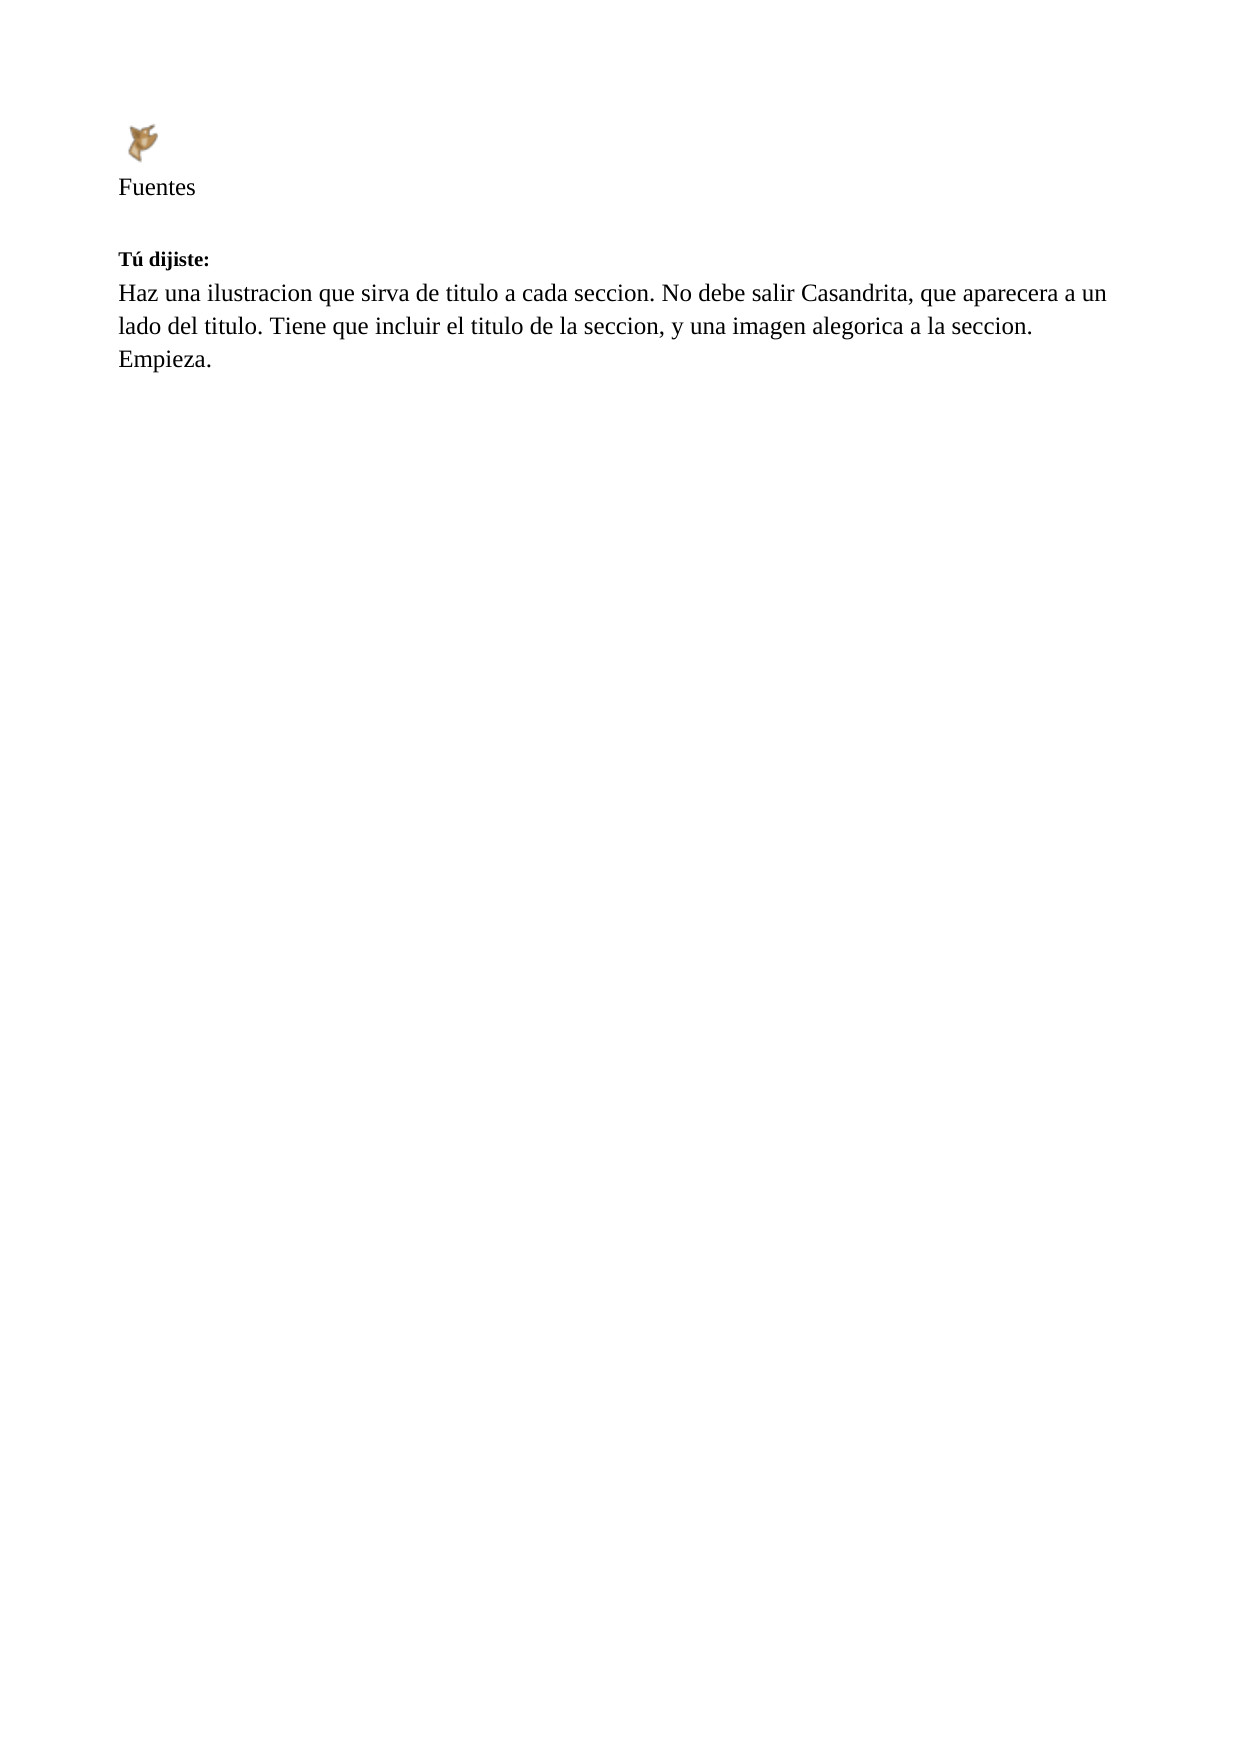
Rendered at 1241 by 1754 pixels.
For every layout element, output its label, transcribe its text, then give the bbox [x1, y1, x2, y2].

picture [118, 118, 169, 169]
text Fuentes [118, 172, 1122, 201]
text Haz una ilustracion que sirva de titulo a cada seccion. No debe salir Casandrita, que aparecera a un lado del titulo. Tiene que incluir el titulo de la seccion, y una imagen alegorica a la seccion. Empieza. [118, 278, 1122, 372]
subtitle Tú dijiste: [118, 247, 1122, 271]
